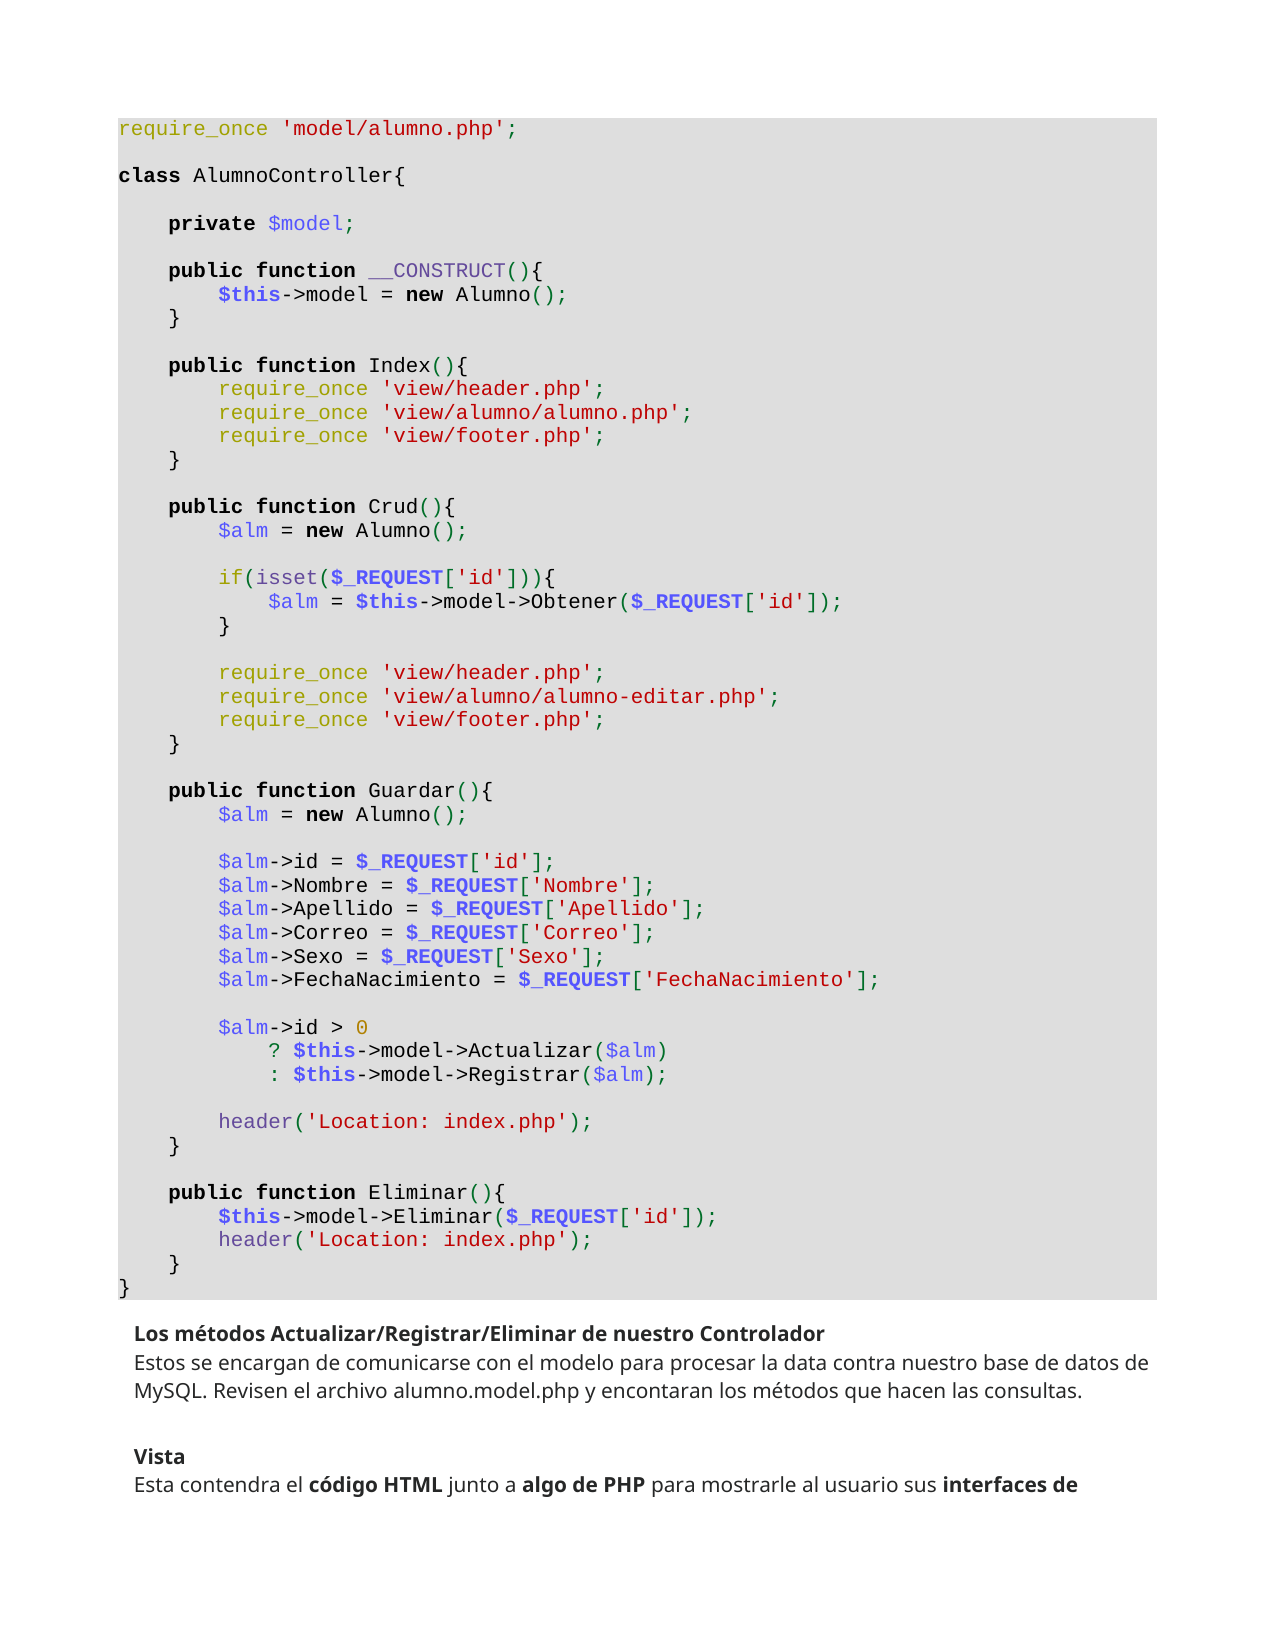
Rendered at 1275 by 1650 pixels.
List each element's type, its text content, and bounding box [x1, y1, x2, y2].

text require_once 'view/alumno/alumno-editar.php'; [118, 686, 1157, 709]
text $alm->Apellido = $_REQUEST['Apellido']; [118, 898, 1157, 922]
text if(isset($_REQUEST['id'])){ [118, 567, 1157, 591]
text require_once 'view/header.php'; [118, 662, 1157, 686]
text require_once 'view/footer.php'; [118, 709, 1157, 733]
text $alm = new Alumno(); [118, 804, 1157, 827]
text require_once 'model/alumno.php'; [118, 118, 1157, 142]
text Vista Esta contendra el código HTML junto a algo de PHP para mostrarle al usuario sus interfaces de [134, 1442, 1157, 1499]
text header('Location: index.php'); [118, 1111, 1157, 1135]
text : $this->model->Registrar($alm); [118, 1064, 1157, 1088]
text } [118, 615, 1157, 638]
text $this->model = new Alumno(); [118, 284, 1157, 307]
text } [118, 1277, 1157, 1300]
text $this->model->Eliminar($_REQUEST['id']); [118, 1206, 1157, 1229]
text } [118, 449, 1157, 473]
text } [118, 733, 1157, 757]
text ? $this->model->Actualizar($alm) [118, 1040, 1157, 1064]
text public function Crud(){ [118, 496, 1157, 520]
text } [118, 1253, 1157, 1277]
text Los métodos Actualizar/Registrar/Eliminar de nuestro Controlador Estos se encargan de comunicarse con el modelo para procesar la data contra nuestro base de datos de MySQL. Revisen el archivo alumno.model.php y encontaran los métodos que hacen las consultas. [134, 1319, 1157, 1404]
text $alm = $this->model->Obtener($_REQUEST['id']); [118, 591, 1157, 615]
text $alm->Sexo = $_REQUEST['Sexo']; [118, 946, 1157, 969]
text private $model; [118, 213, 1157, 236]
text require_once 'view/alumno/alumno.php'; [118, 402, 1157, 426]
text public function Eliminar(){ [118, 1182, 1157, 1206]
text require_once 'view/footer.php'; [118, 426, 1157, 449]
text $alm->FechaNacimiento = $_REQUEST['FechaNacimiento']; [118, 969, 1157, 993]
text public function Index(){ [118, 354, 1157, 378]
text $alm->Nombre = $_REQUEST['Nombre']; [118, 875, 1157, 898]
text $alm = new Alumno(); [118, 520, 1157, 544]
text $alm->id = $_REQUEST['id']; [118, 851, 1157, 875]
text public function __CONSTRUCT(){ [118, 260, 1157, 284]
text $alm->id > 0 [118, 1017, 1157, 1040]
text require_once 'view/header.php'; [118, 378, 1157, 402]
text header('Location: index.php'); [118, 1229, 1157, 1253]
text } [118, 1135, 1157, 1158]
text } [118, 307, 1157, 331]
text class AlumnoController{ [118, 165, 1157, 189]
text public function Guardar(){ [118, 780, 1157, 804]
text $alm->Correo = $_REQUEST['Correo']; [118, 922, 1157, 946]
